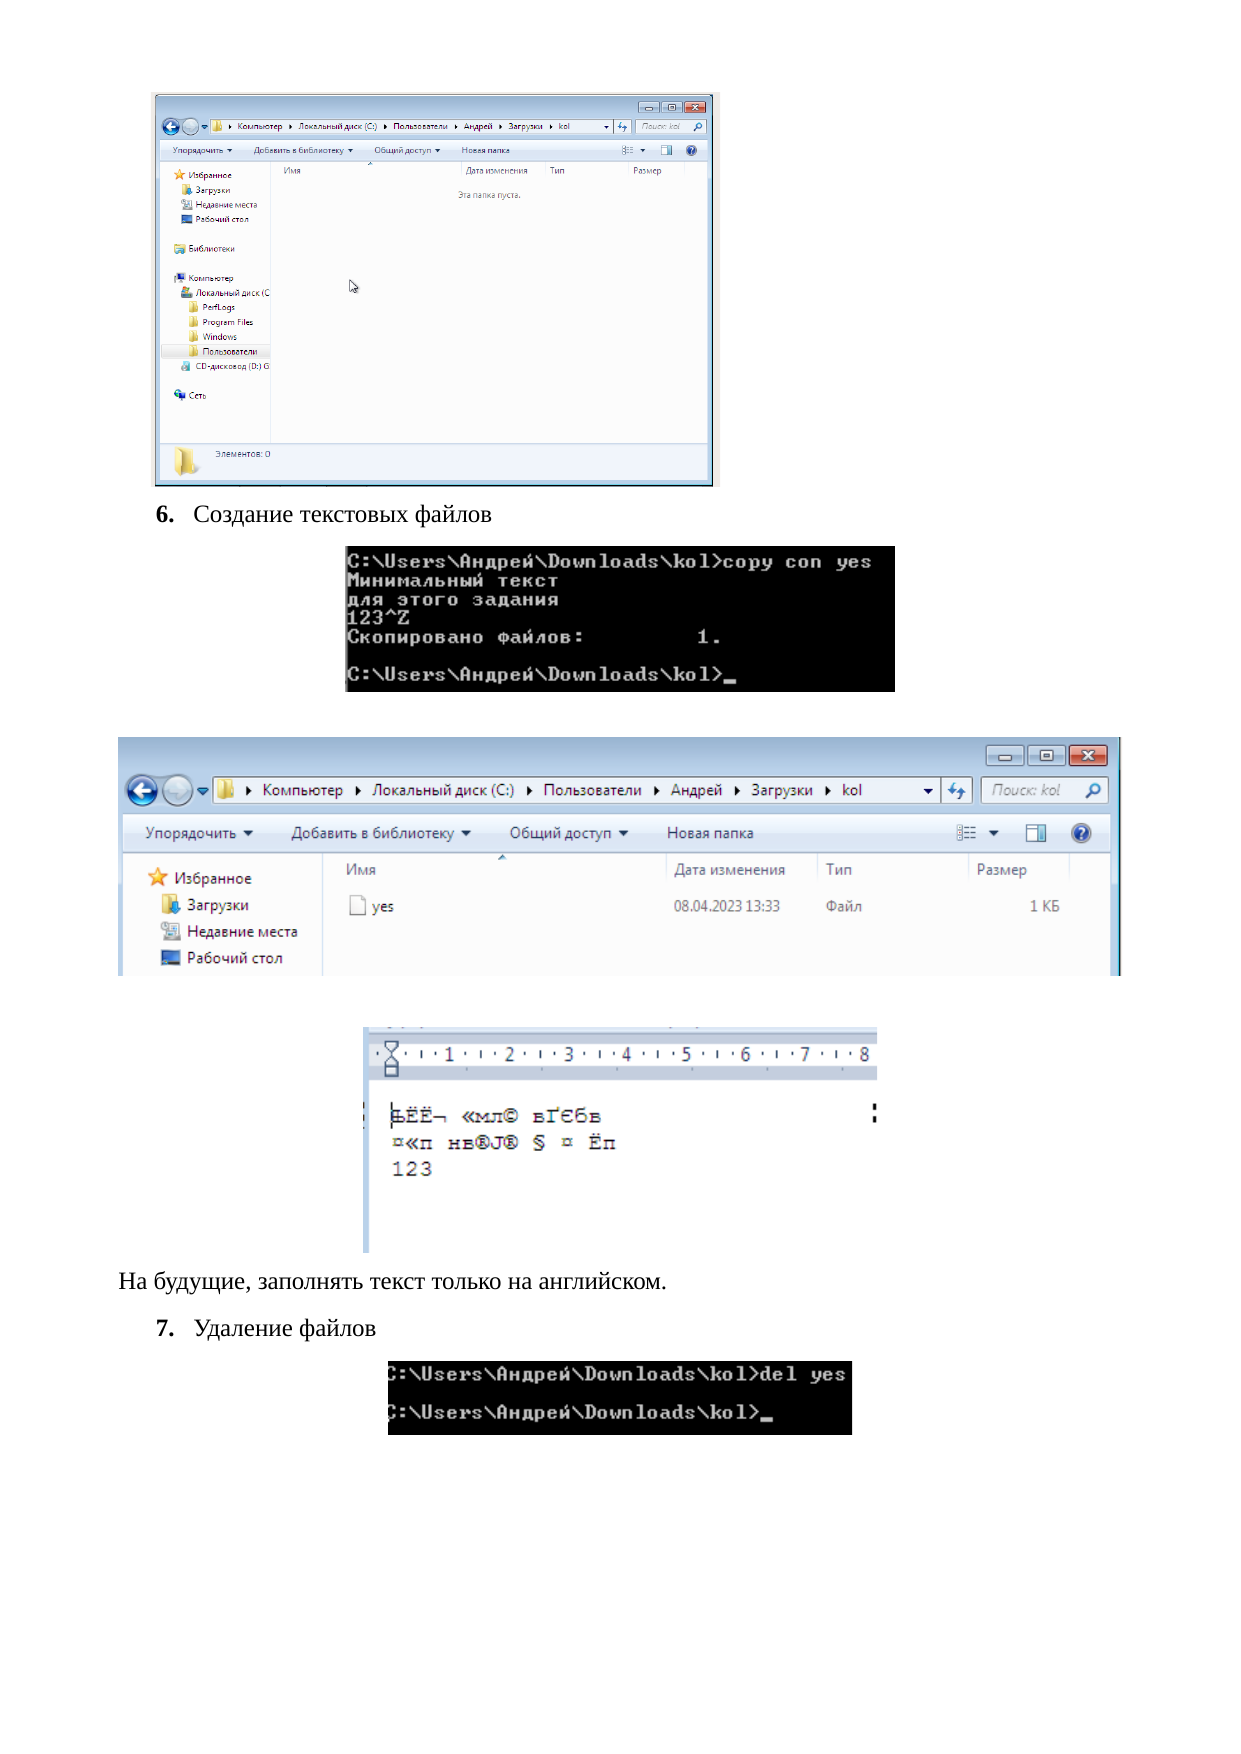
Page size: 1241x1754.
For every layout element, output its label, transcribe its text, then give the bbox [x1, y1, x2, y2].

picture [345, 546, 895, 692]
list Создание текстовых файлов [156, 499, 1122, 528]
picture [363, 1027, 878, 1253]
text На будущие, заполнять текст только на английском. [118, 1266, 1122, 1294]
picture [388, 1361, 853, 1435]
picture [150, 92, 721, 487]
picture [118, 737, 1123, 976]
list Удаление файлов [156, 1313, 1122, 1342]
